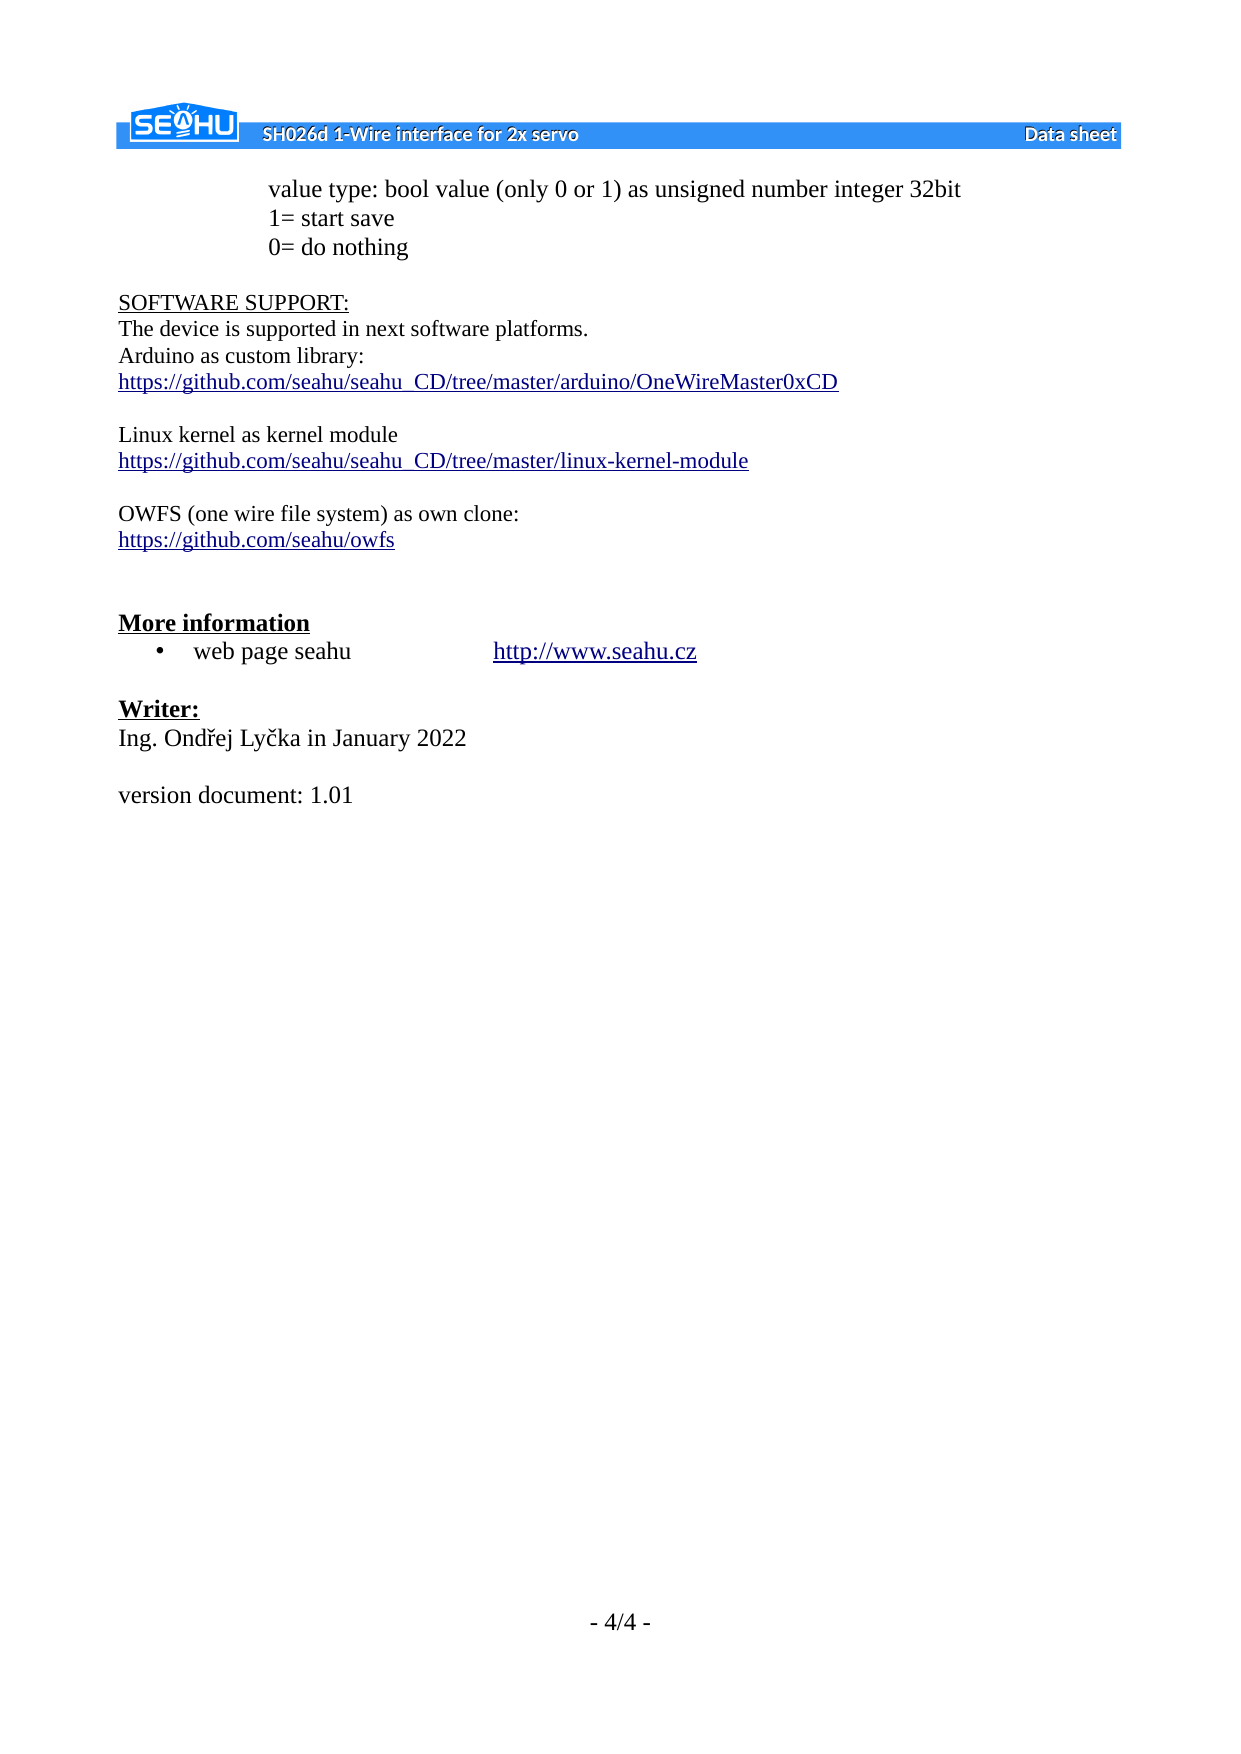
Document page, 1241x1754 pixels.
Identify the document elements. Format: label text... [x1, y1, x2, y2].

text 0= do nothing [118, 232, 1122, 260]
text More information [118, 608, 1122, 636]
text https://github.com/seahu/seahu_CD/tree/master/linux-kernel-module [118, 447, 1122, 473]
text SOFTWARE SUPPORT: The device is supported in next software platforms. [118, 289, 1122, 342]
text OWFS (one wire file system) as own clone: [118, 500, 1122, 526]
picture [129, 101, 239, 142]
text Ing. Ondřej Lyčka in January 2022 [118, 723, 1122, 751]
text Linux kernel as kernel module [118, 421, 1122, 447]
text value type: bool value (only 0 or 1) as unsigned number integer 32bit [118, 174, 1122, 203]
text https://github.com/seahu/seahu_CD/tree/master/arduino/OneWireMaster0xCD [118, 368, 1122, 394]
text Arduino as custom library: [118, 342, 1122, 368]
text Writer: [118, 694, 1122, 723]
text version document: 1.01 [118, 780, 1122, 809]
list web page seahu http://www.seahu.cz [156, 636, 1122, 665]
text https://github.com/seahu/owfs [118, 526, 1122, 553]
text 1= start save [118, 203, 1122, 232]
